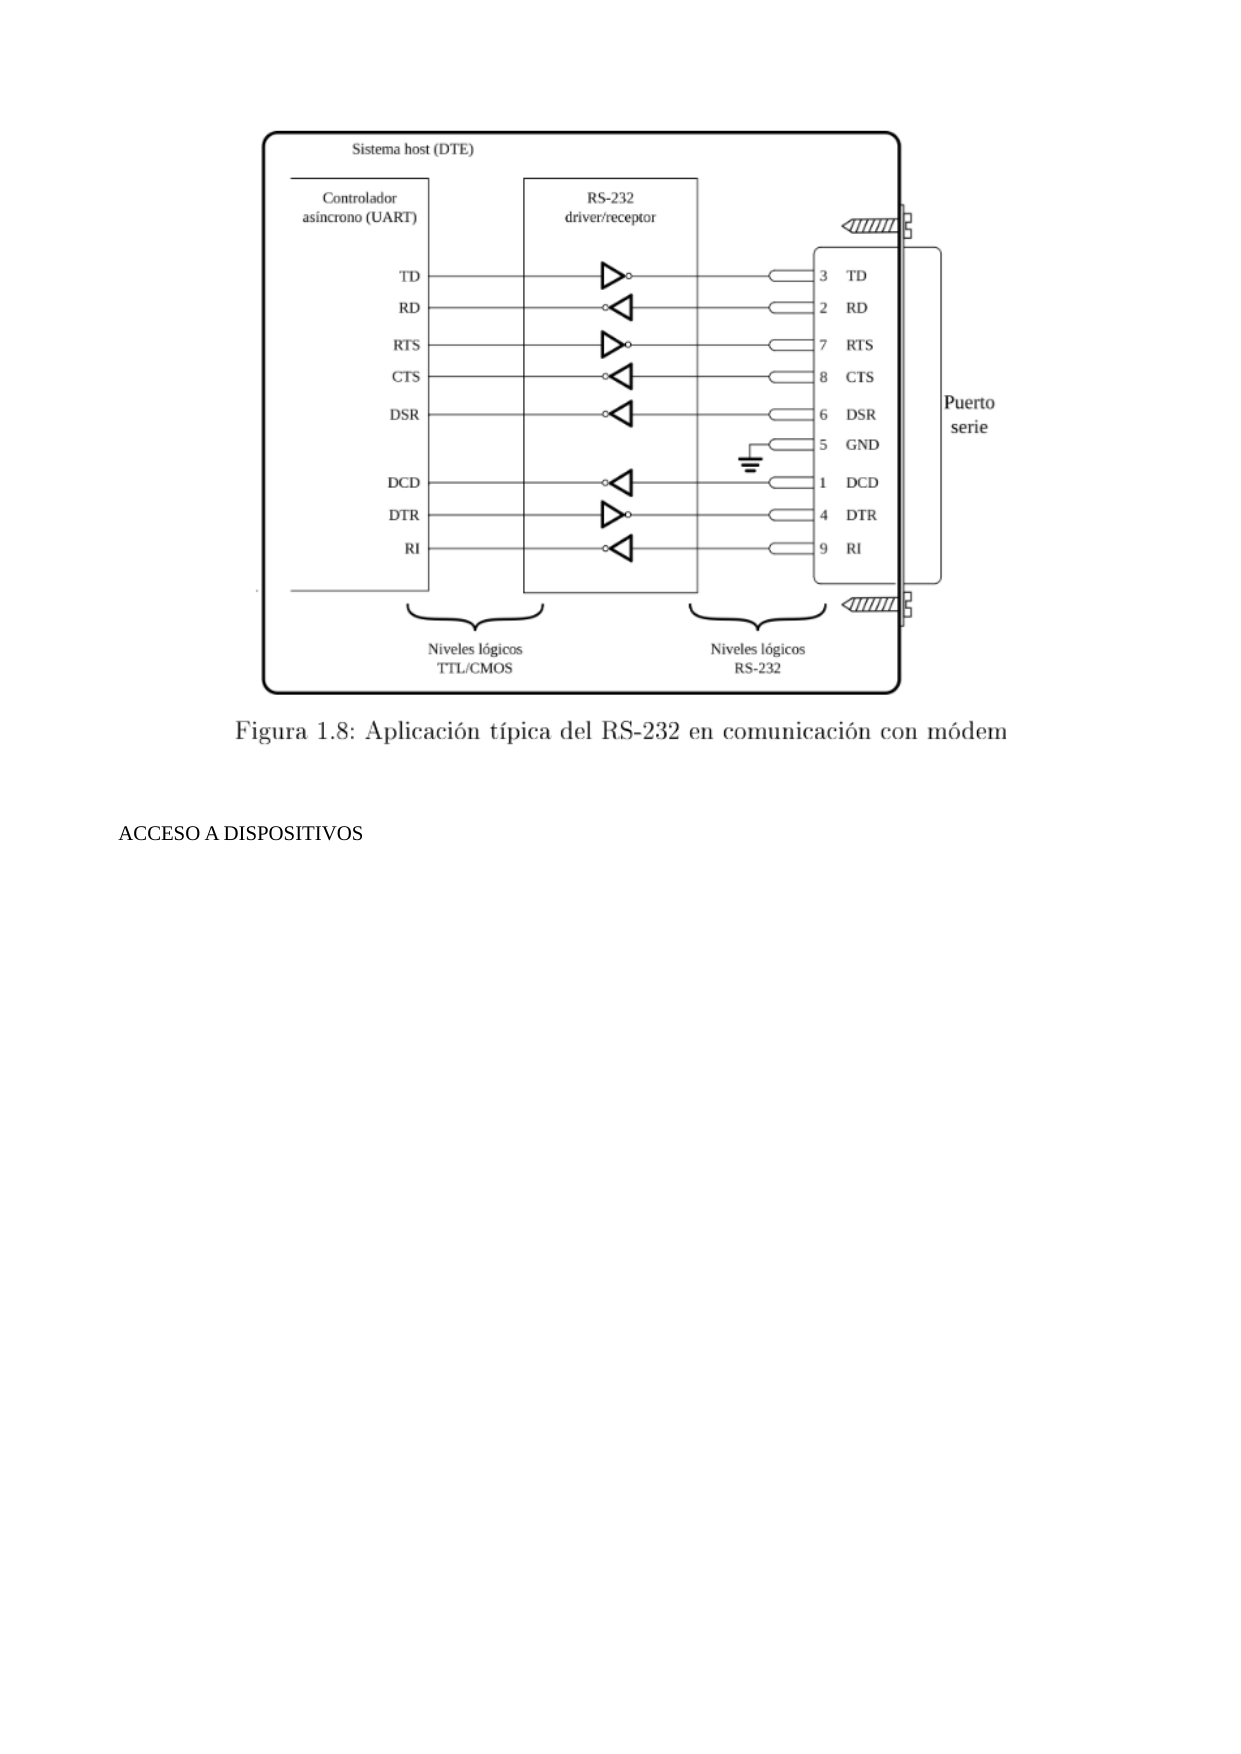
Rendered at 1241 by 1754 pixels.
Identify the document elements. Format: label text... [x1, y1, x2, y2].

picture [234, 118, 1007, 773]
text ACCESO A DISPOSITIVOS [118, 821, 1122, 845]
